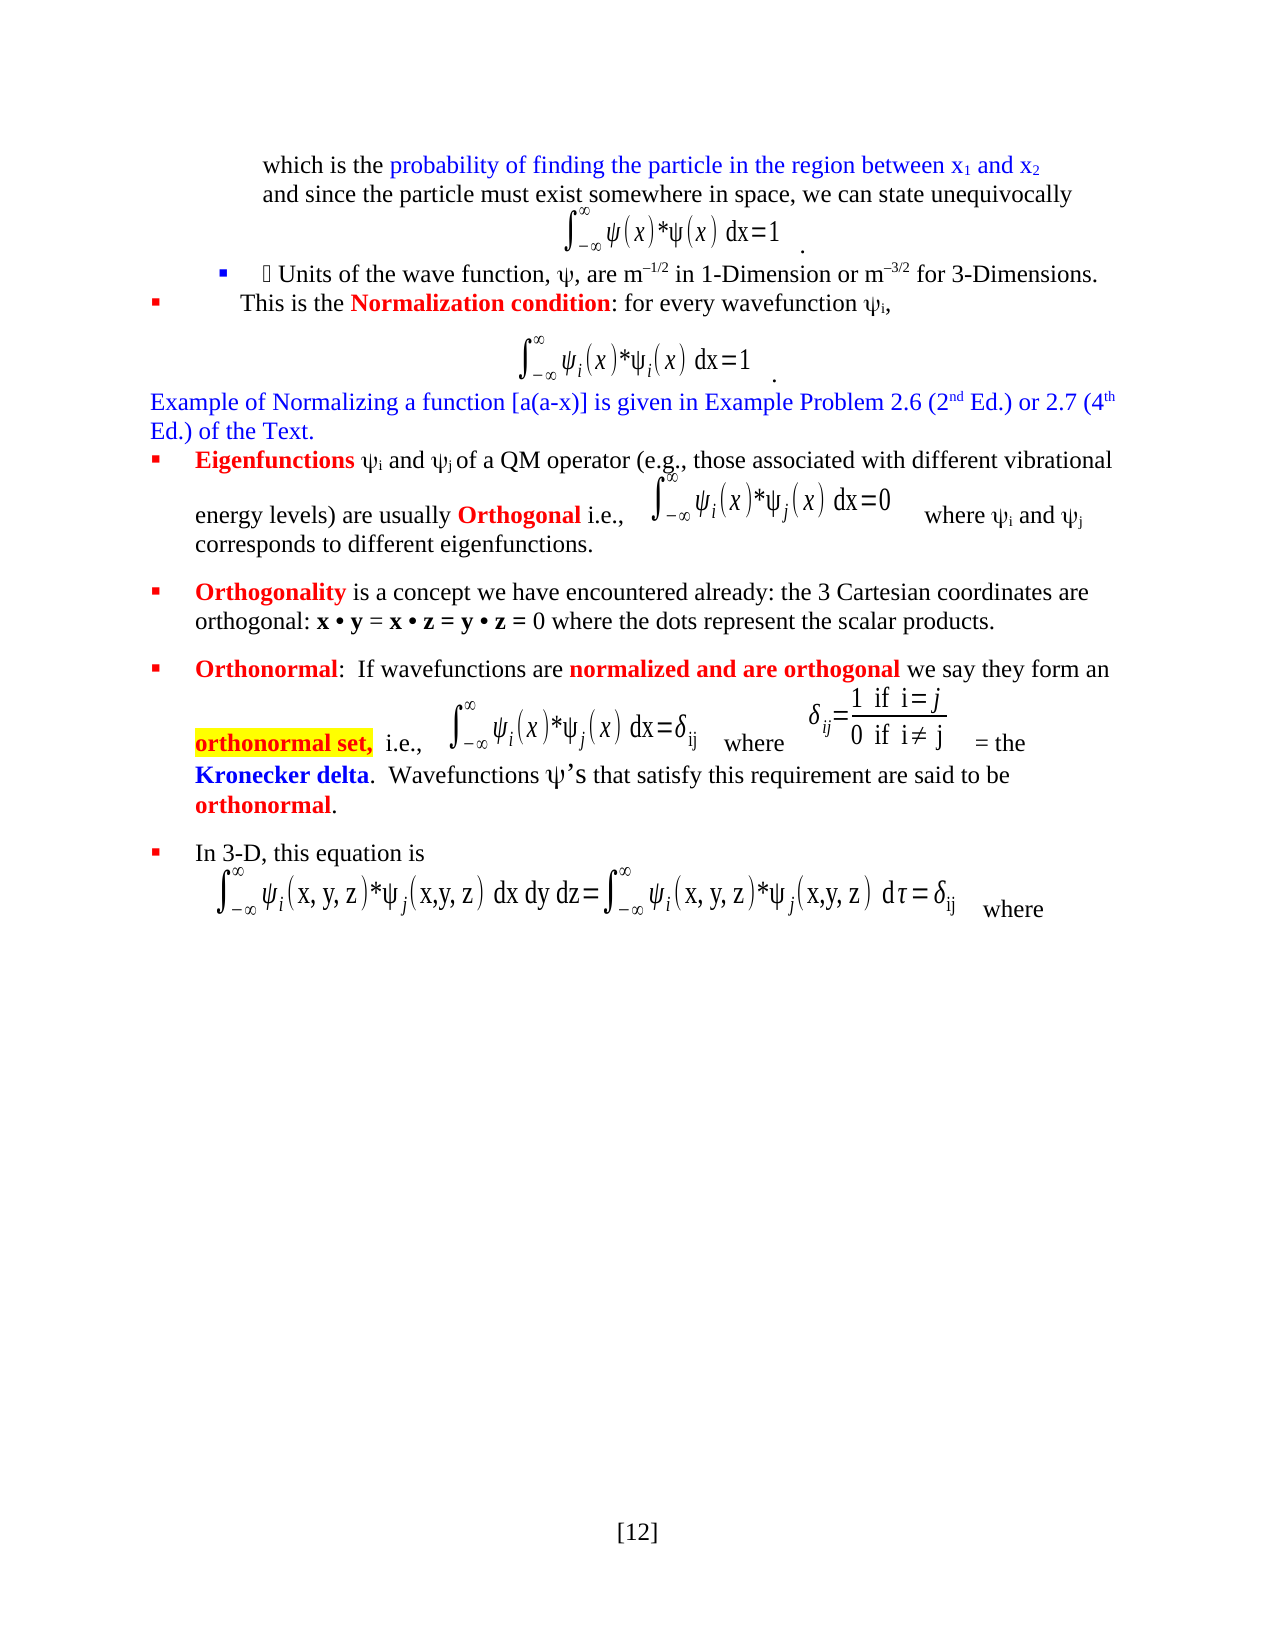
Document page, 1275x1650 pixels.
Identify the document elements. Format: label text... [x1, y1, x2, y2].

text which is the probability of finding the particle in the region between x1 and x2 [217, 150, 1125, 179]
list This is the Normalization condition: for every wavefunction i, [150, 288, 1125, 317]
text and since the particle must exist somewhere in space, we can state unequivocally [217, 179, 1125, 207]
text . [150, 207, 1125, 259]
list Orthogonality is a concept we have encountered already: the 3 Cartesian coordinates are orthogonal: x • y = x • z = y • z = 0 where the dots represent the scalar products. [150, 577, 1125, 634]
list In 3-D, this equation is where [150, 838, 1125, 922]
text . [150, 336, 1125, 387]
list Orthonormal: If wavefunctions are normalized and are orthogonal we say they form an orthonormal set, i.e., where = the Kronecker delta. Wavefunctions ’s that satisfy this requirement are said to be orthonormal. [150, 654, 1125, 819]
text Example of Normalizing a function [a(a-x)] is given in Example Problem 2.6 (2nd Ed.) or 2.7 (4th Ed.) of the Text. [150, 387, 1125, 445]
list  Units of the wave function, , are m–1/2 in 1-Dimension or m–3/2 for 3-Dimensions. [217, 259, 1125, 288]
list Eigenfunctions i and j of a QM operator (e.g., those associated with different vibrational energy levels) are usually Orthogonal i.e., where i and j corresponds to different eigenfunctions. [150, 445, 1125, 558]
